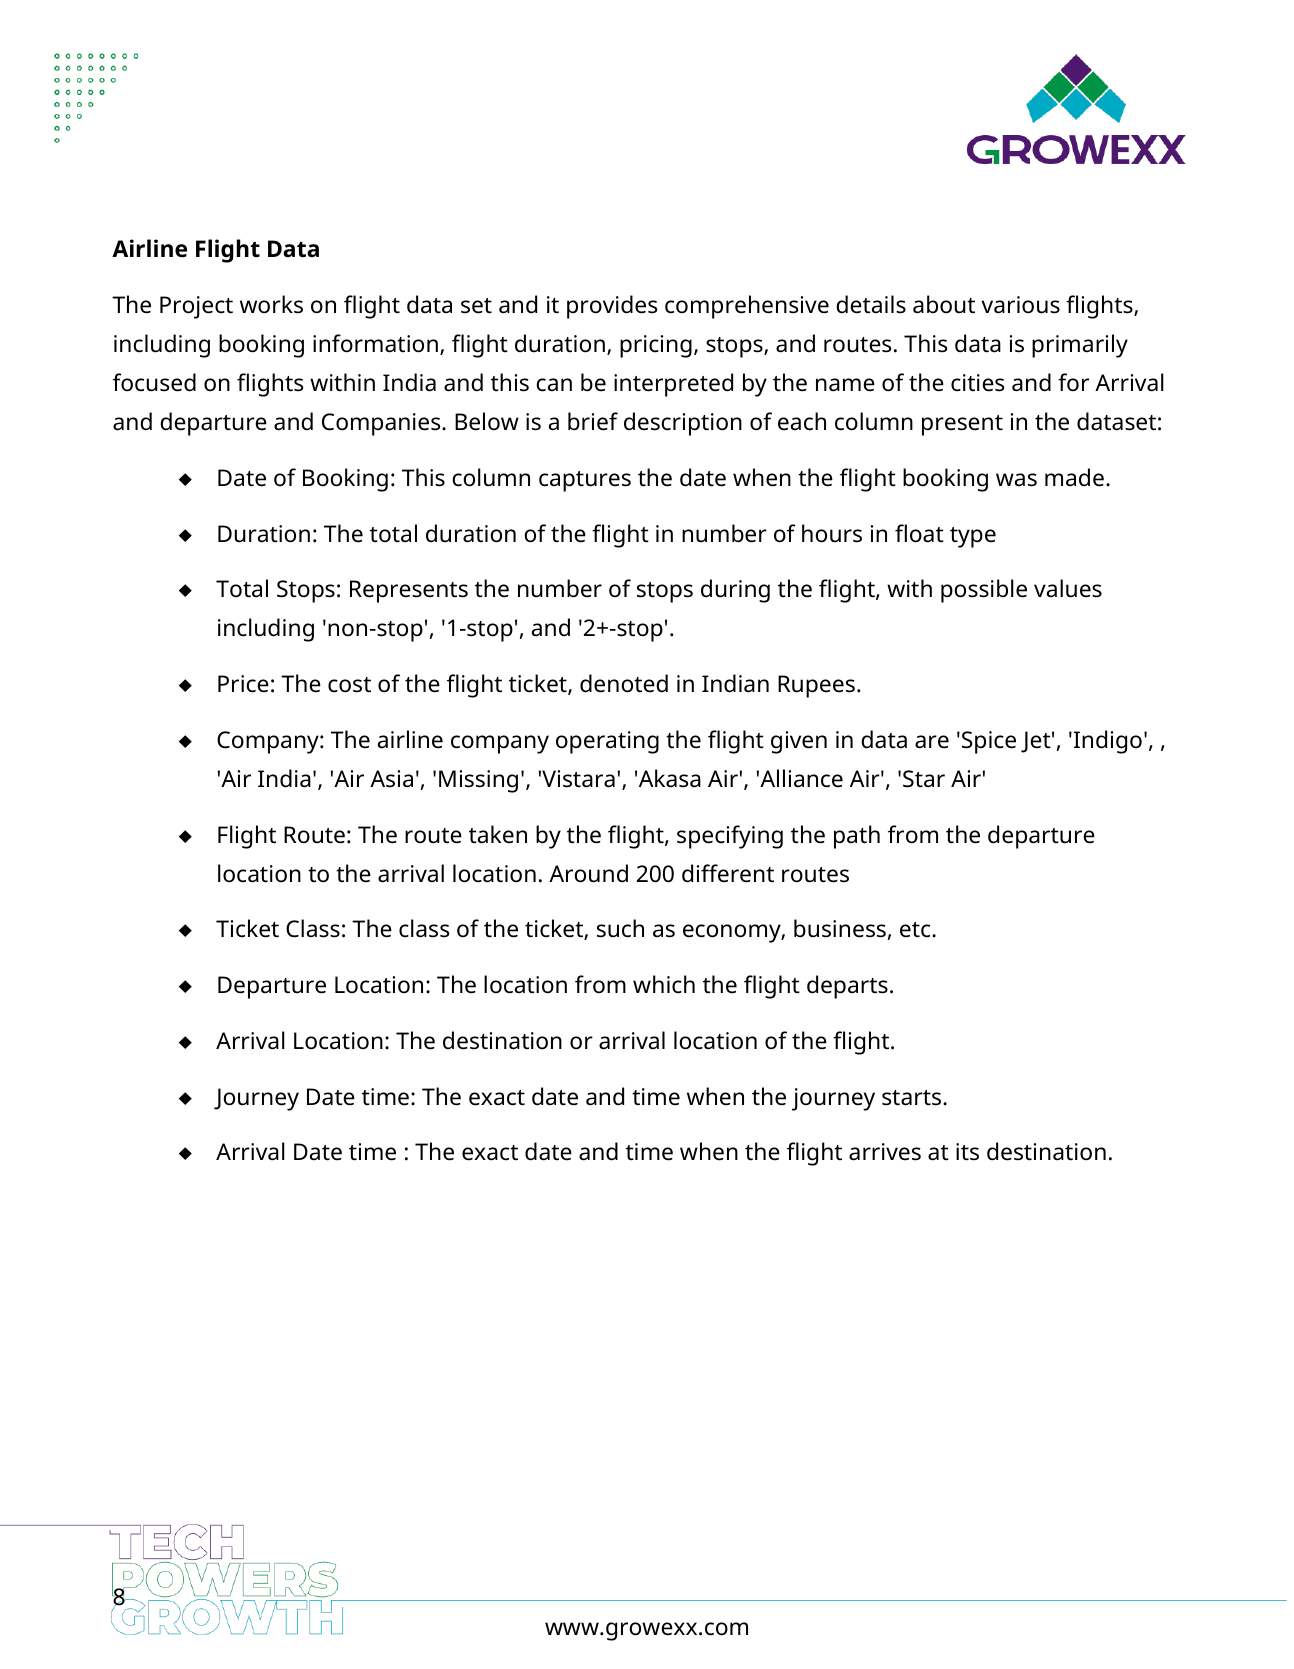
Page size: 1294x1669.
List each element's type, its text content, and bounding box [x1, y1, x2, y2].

list Date of Booking: This column captures the date when the flight booking was made. [179, 462, 1181, 493]
list Flight Route: The route taken by the flight, specifying the path from the departure location to the arrival location. Around 200 different routes [179, 818, 1181, 889]
list Ticket Class: The class of the ticket, such as economy, business, etc. [179, 913, 1181, 944]
list Duration: The total duration of the flight in number of hours in float type [179, 517, 1181, 549]
list Arrival Location: The destination or arrival location of the flight. [179, 1025, 1181, 1056]
list Company: The airline company operating the flight given in data are 'Spice Jet', 'Indigo', , 'Air India', 'Air Asia', 'Missing', 'Vistara', 'Akasa Air', 'Alliance Air', 'Star Air' [179, 724, 1181, 794]
list Price: The cost of the flight ticket, denoted in Indian Rupees. [179, 668, 1181, 699]
list Departure Location: The location from which the flight departs. [179, 969, 1181, 1000]
text The Project works on flight data set and it provides comprehensive details about various flights, including booking information, flight duration, pricing, stops, and routes. This data is primarily focused on flights within India and this can be interpreted by the name of the cities and for Arrival and departure and Companies. Below is a brief description of each column present in the dataset: [112, 289, 1181, 437]
picture [0, 0, 1294, 219]
picture [0, 1522, 1287, 1667]
list Arrival Date time : The exact date and time when the flight arrives at its destination. [179, 1136, 1181, 1167]
text Airline Flight Data [112, 233, 1181, 264]
list Total Stops: Represents the number of stops during the flight, with possible values including 'non-stop', '1-stop', and '2+-stop'. [179, 573, 1181, 643]
list Journey Date time: The exact date and time when the journey starts. [179, 1081, 1181, 1112]
